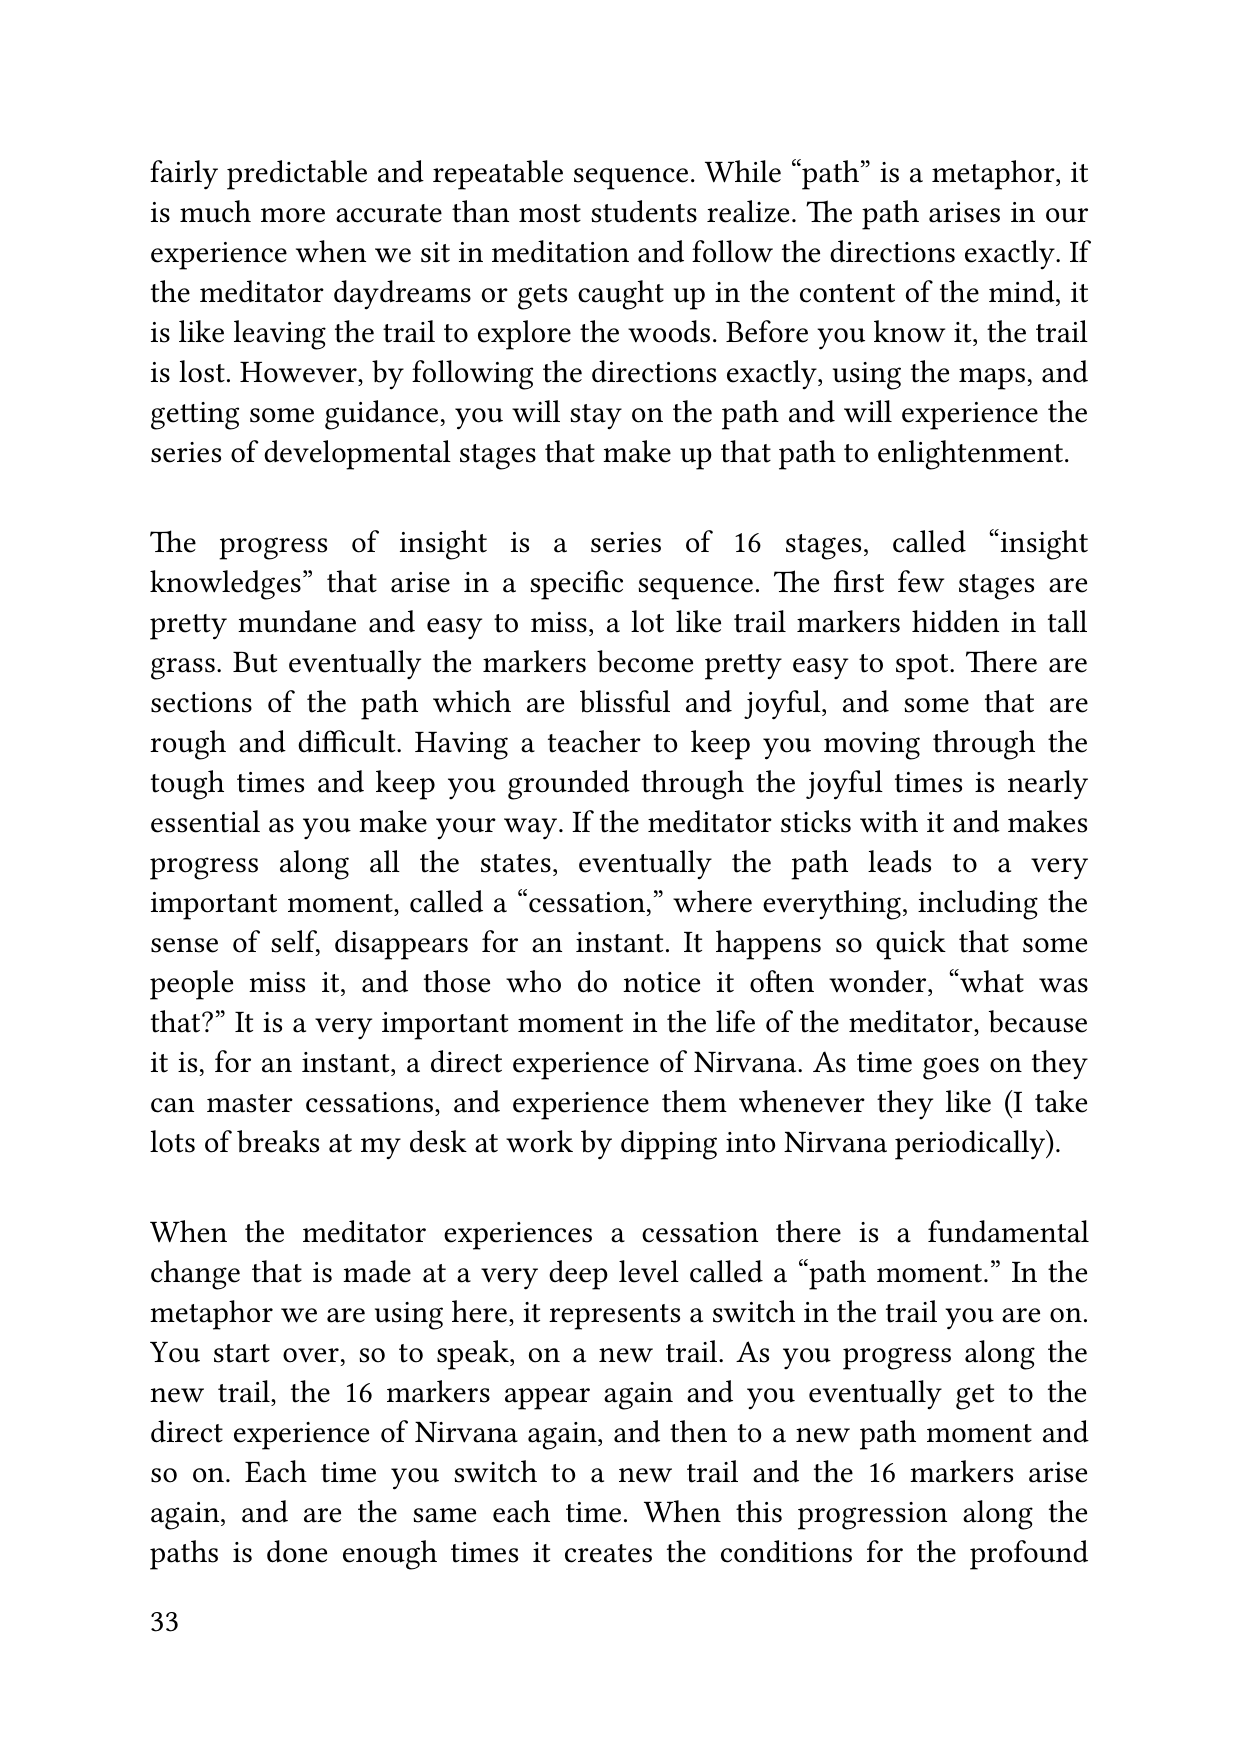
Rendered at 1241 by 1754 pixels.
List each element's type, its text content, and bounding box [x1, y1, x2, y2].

text The progress of insight is a series of 16 stages, called “insight knowledges” that arise in a specific sequence. The first few stages are pretty mundane and easy to miss, a lot like trail markers hidden in tall grass. But eventually the markers become pretty easy to spot. There are sections of the path which are blissful and joyful, and some that are rough and difficult. Having a teacher to keep you moving through the tough times and keep you grounded through the joyful times is nearly essential as you make your way. If the meditator sticks with it and makes progress along all the states, eventually the path leads to a very important moment, called a “cessation,” where everything, including the sense of self, disappears for an instant. It happens so quick that some people miss it, and those who do notice it often wonder, “what was that?” It is a very important moment in the life of the meditator, because it is, for an instant, a direct experience of Nirvana. As time goes on they can master cessations, and experience them whenever they like (I take lots of breaks at my desk at work by dipping into Nirvana periodically). [150, 520, 1090, 1160]
text fairly predictable and repeatable sequence. While “path” is a metaphor, it is much more accurate than most students realize. The path arises in our experience when we sit in meditation and follow the directions exactly. If the meditator daydreams or gets caught up in the content of the mind, it is like leaving the trail to explore the woods. Before you know it, the trail is lost. However, by following the directions exactly, using the maps, and getting some guidance, you will stay on the path and will experience the series of developmental stages that make up that path to enlightenment. [150, 150, 1090, 470]
text When the meditator experiences a cessation there is a fundamental change that is made at a very deep level called a “path moment.” In the metaphor we are using here, it represents a switch in the trail you are on. You start over, so to speak, on a new trail. As you progress along the new trail, the 16 markers appear again and you eventually get to the direct experience of Nirvana again, and then to a new path moment and so on. Each time you switch to a new trail and the 16 markers arise again, and are the same each time. When this progression along the paths is done enough times it creates the conditions for the profound [150, 1210, 1090, 1570]
